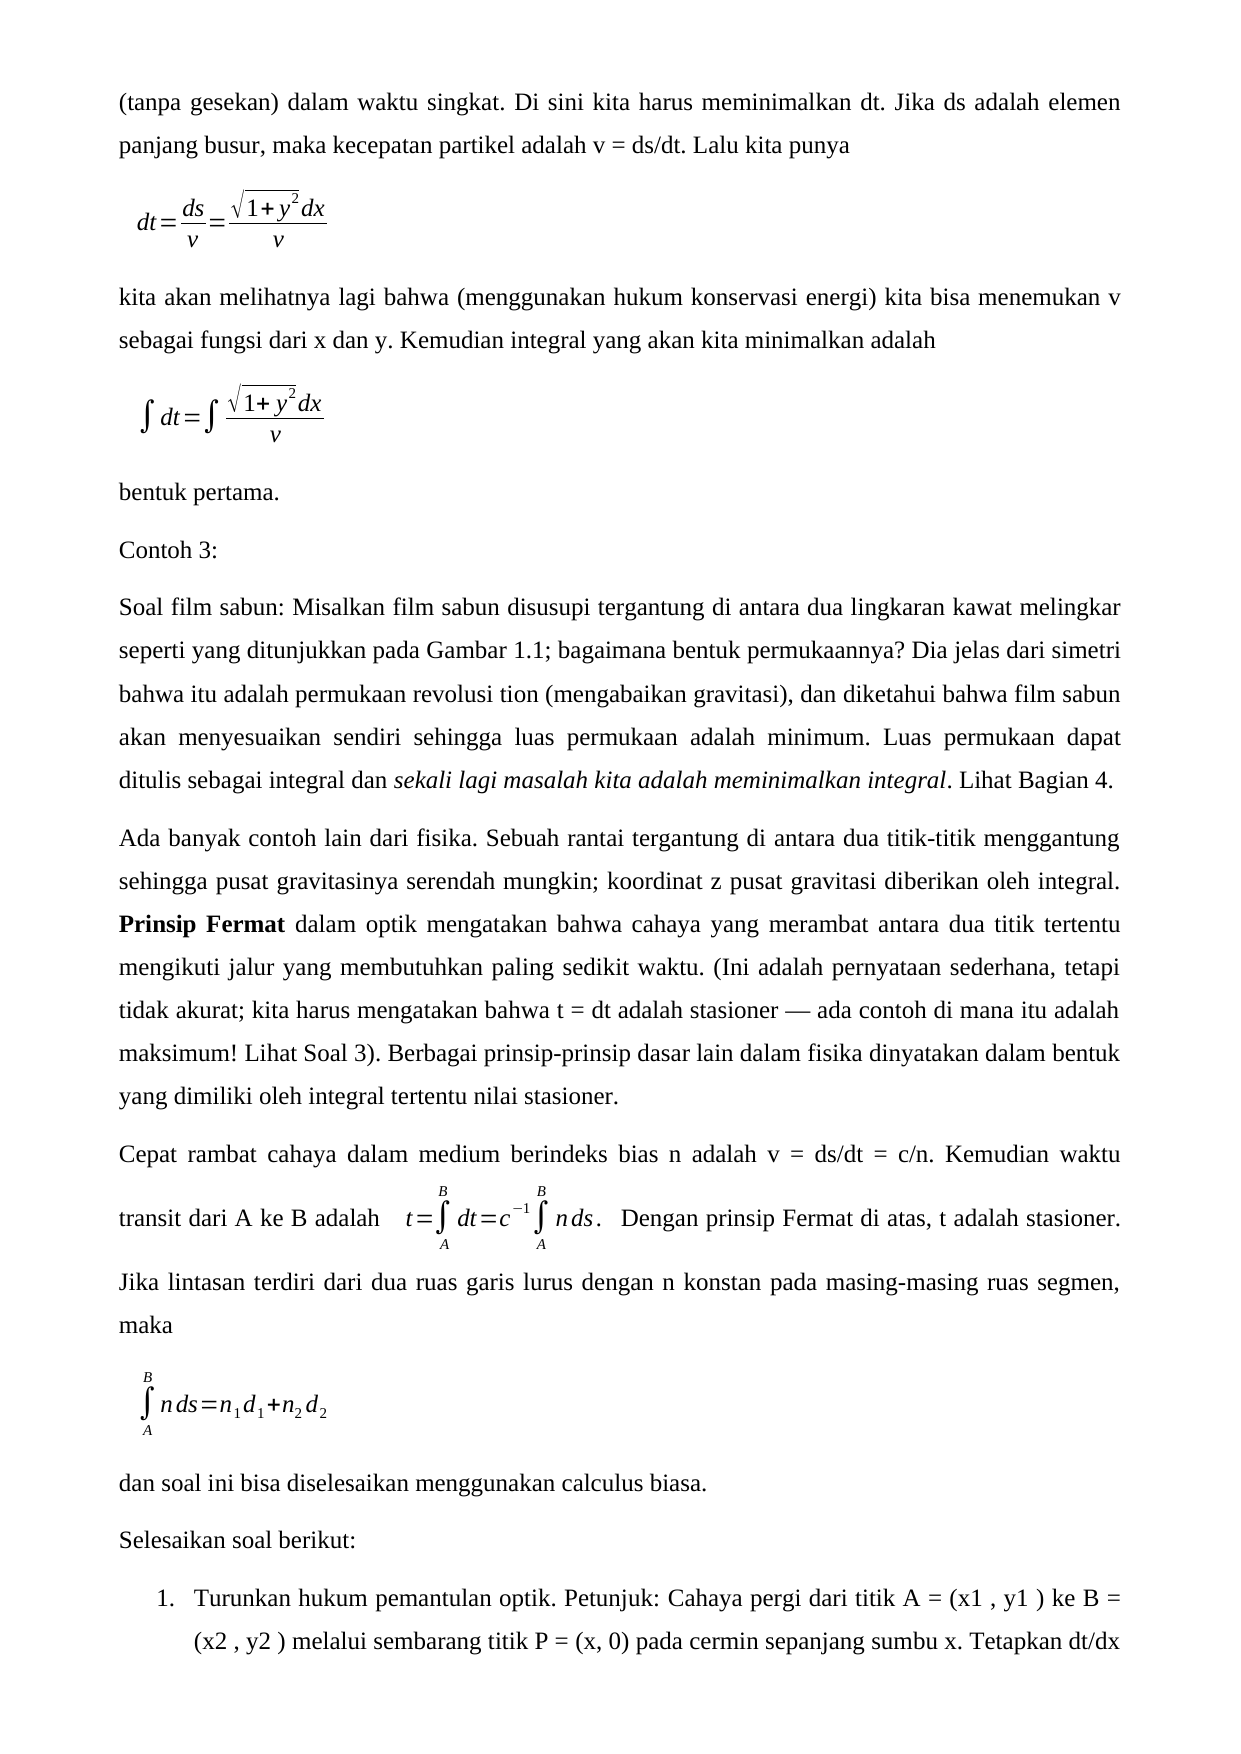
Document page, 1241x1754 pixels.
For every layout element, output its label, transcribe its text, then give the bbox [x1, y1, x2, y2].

text Ada banyak contoh lain dari fisika. Sebuah rantai tergantung di antara dua titik-titik menggantung sehingga pusat gravitasinya serendah mungkin; koordinat z pusat gravitasi diberikan oleh integral. Prinsip Fermat dalam optik mengatakan bahwa cahaya yang merambat antara dua titik tertentu mengikuti jalur yang membutuhkan paling sedikit waktu. (Ini adalah pernyataan sederhana, tetapi tidak akurat; kita harus mengatakan bahwa t = dt adalah stasioner — ada contoh di mana itu adalah maksimum! Lihat Soal 3). Berbagai prinsip-prinsip dasar lain dalam fisika dinyatakan dalam bentuk yang dimiliki oleh integral tertentu nilai stasioner. [119, 823, 1121, 1110]
text Contoh 3: [119, 535, 1121, 563]
text Soal film sabun: Misalkan film sabun disusupi tergantung di antara dua lingkaran kawat melingkar seperti yang ditunjukkan pada Gambar 1.1; bagaimana bentuk permukaannya? Dia jelas dari simetri bahwa itu adalah permukaan revolusi tion (mengabaikan gravitasi), dan diketahui bahwa film sabun akan menyesuaikan sendiri sehingga luas permukaan adalah minimum. Luas permukaan dapat ditulis sebagai integral dan sekali lagi masalah kita adalah meminimalkan integral. Lihat Bagian 4. [119, 592, 1121, 794]
text kita akan melihatnya lagi bahwa (menggunakan hukum konservasi energi) kita bisa menemukan v sebagai fungsi dari x dan y. Kemudian integral yang akan kita minimalkan adalah [119, 282, 1121, 354]
text Cepat rambat cahaya dalam medium berindeks bias n adalah v = ds/dt = c/n. Kemudian waktu transit dari A ke B adalah Dengan prinsip Fermat di atas, t adalah stasioner. Jika lintasan terdiri dari dua ruas garis lurus dengan n konstan pada masing-masing ruas segmen, maka [119, 1139, 1121, 1339]
text (tanpa gesekan) dalam waktu singkat. Di sini kita harus meminimalkan dt. Jika ds adalah elemen panjang busur, maka kecepatan partikel adalah v = ds/dt. Lalu kita punya [119, 87, 1121, 159]
text dan soal ini bisa diselesaikan menggunakan calculus biasa. [119, 1468, 1121, 1497]
list Turunkan hukum pemantulan optik. Petunjuk: Cahaya pergi dari titik A = (x1 , y1 ) ke B = (x2 , y2 ) melalui sembarang titik P = (x, 0) pada cermin sepanjang sumbu x. Tetapkan dt/dx [156, 1583, 1121, 1655]
text Selesaikan soal berikut: [119, 1526, 1121, 1554]
text bentuk pertama. [119, 477, 1121, 506]
